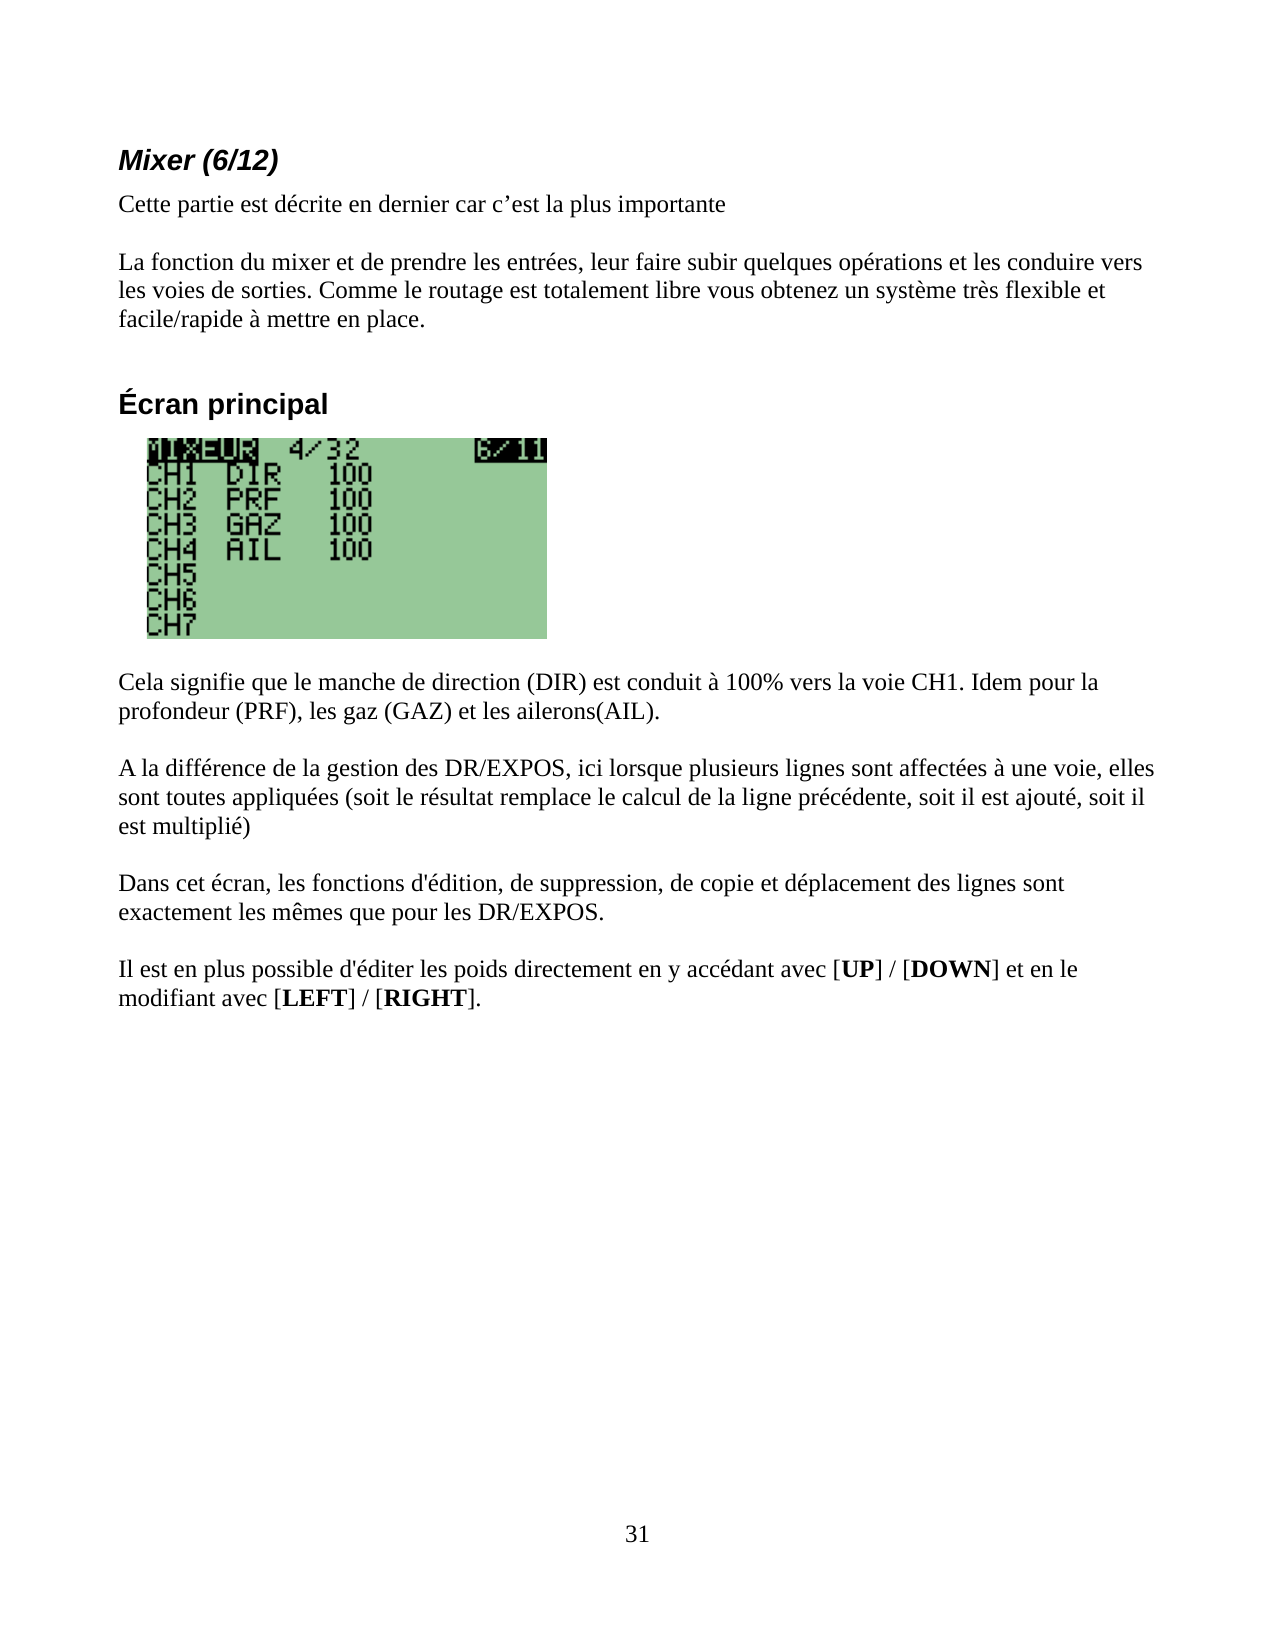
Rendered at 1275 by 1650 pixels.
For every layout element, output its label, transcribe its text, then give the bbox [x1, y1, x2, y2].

text A la différence de la gestion des DR/EXPOS, ici lorsque plusieurs lignes sont affectées à une voie, elles sont toutes appliquées (soit le résultat remplace le calcul de la ligne précédente, soit il est ajouté, soit il est multiplié) [118, 753, 1157, 839]
text Dans cet écran, les fonctions d'édition, de suppression, de copie et déplacement des lignes sont exactement les mêmes que pour les DR/EXPOS. [118, 868, 1157, 926]
text La fonction du mixer et de prendre les entrées, leur faire subir quelques opérations et les conduire vers les voies de sorties. Comme le routage est totalement libre vous obtenez un système très flexible et facile/rapide à mettre en place. [118, 247, 1157, 333]
text Il est en plus possible d'éditer les poids directement en y accédant avec [UP] / [DOWN] et en le modifiant avec [LEFT] / [RIGHT]. [118, 954, 1157, 1012]
text Cela signifie que le manche de direction (DIR) est conduit à 100% vers la voie CH1. Idem pour la profondeur (PRF), les gaz (GAZ) et les ailerons(AIL). [118, 433, 1157, 724]
subtitle Mixer (6/12) [118, 143, 1157, 177]
text Cette partie est décrite en dernier car c’est la plus importante [118, 189, 1157, 218]
subtitle Écran principal [118, 387, 1157, 420]
picture [146, 438, 547, 639]
